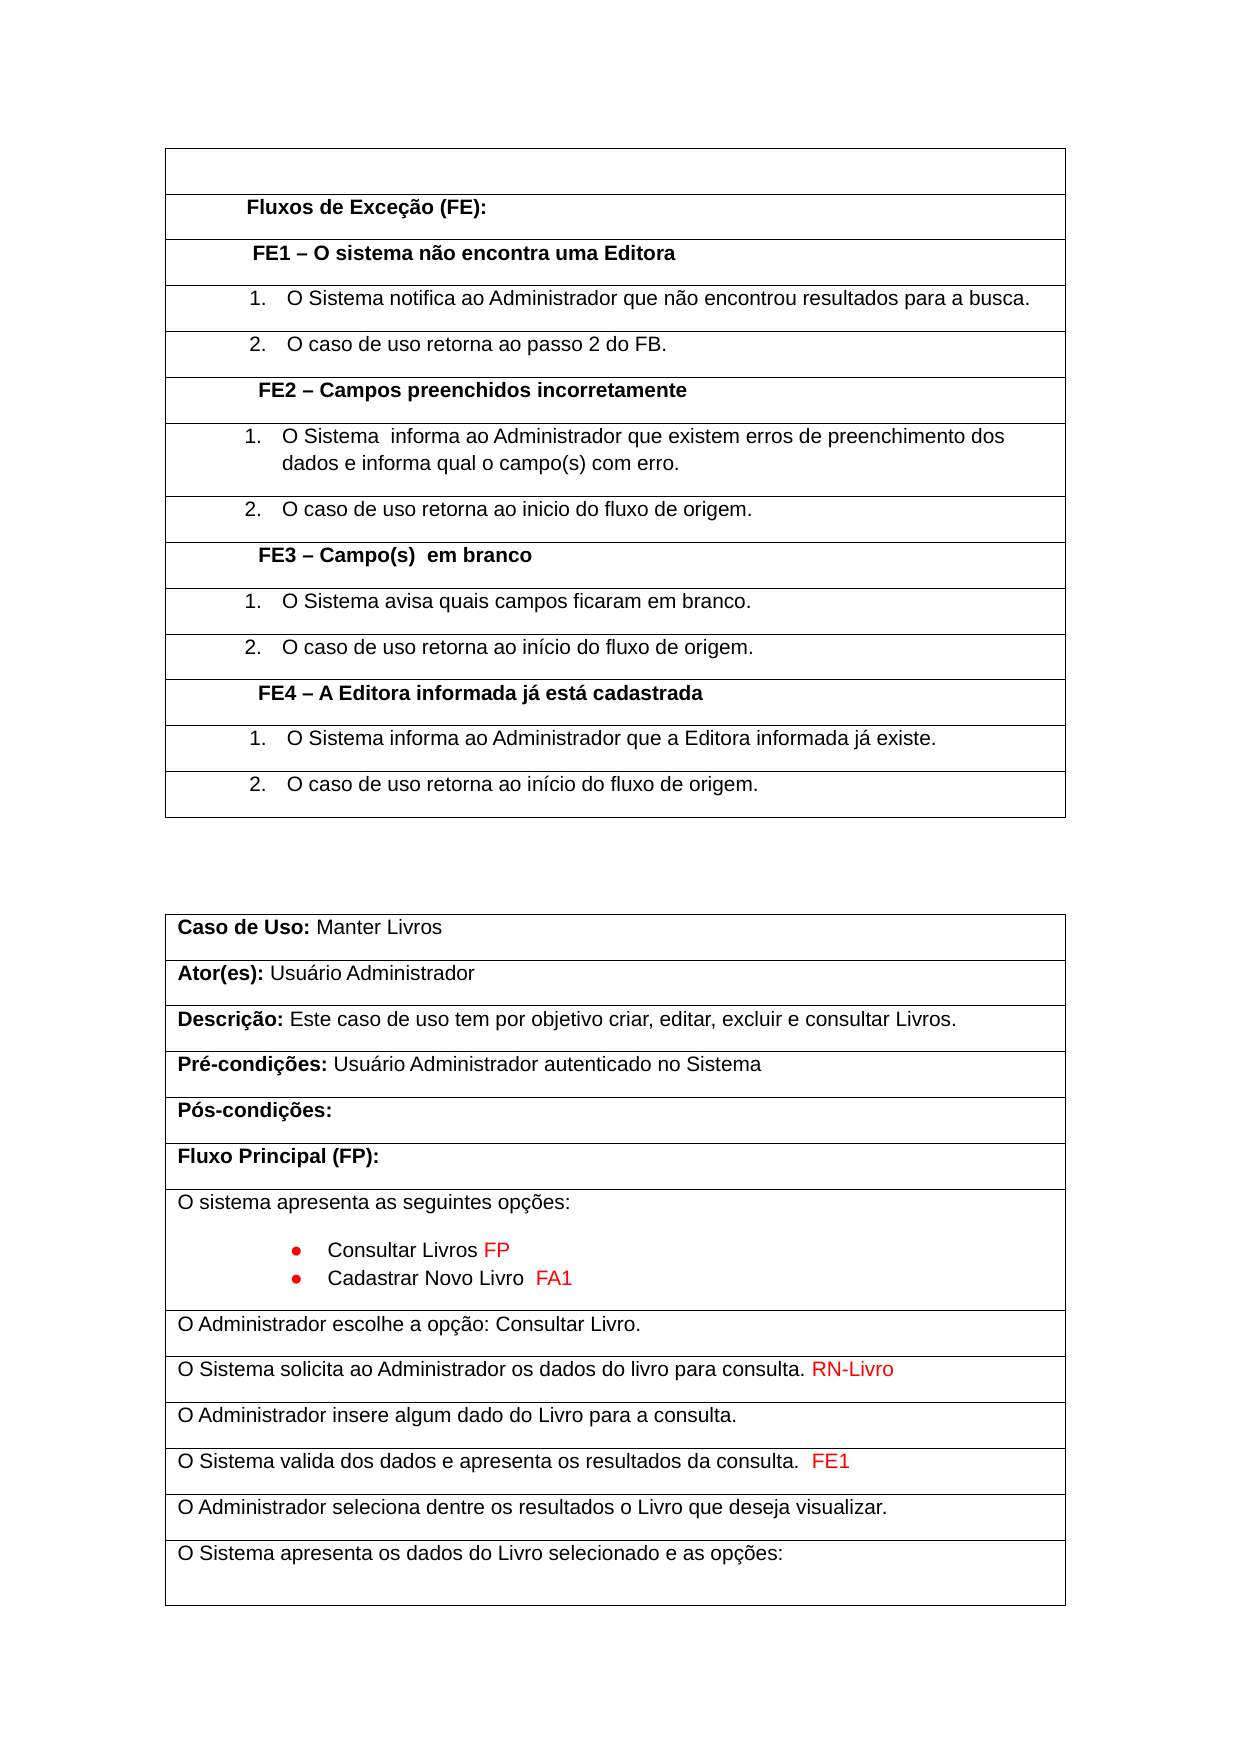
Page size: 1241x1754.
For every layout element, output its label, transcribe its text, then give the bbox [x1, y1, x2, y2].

table_cell O sistema apresenta as seguintes opções: Consultar Livros FP Cadastrar Novo Livro FA1 [166, 1190, 1065, 1310]
table_cell O Administrador escolhe a opção: Consultar Livro. [166, 1311, 1065, 1356]
table_cell O Sistema informa ao Administrador que existem erros de preenchimento dos dados e informa qual o campo(s) com erro. [166, 424, 1065, 496]
table_cell Fluxo Principal (FP): [166, 1144, 1065, 1189]
table_cell FE3 – Campo(s) em branco [166, 543, 1065, 588]
table_cell O caso de uso retorna ao início do fluxo de origem. [166, 772, 1065, 817]
table_cell FE2 – Campos preenchidos incorretamente [166, 378, 1065, 423]
table_cell Fluxos de Exceção (FE): [166, 195, 1065, 239]
table_header Caso de Uso: Manter Livros [166, 915, 1065, 959]
table_cell Pós-condições: [166, 1098, 1065, 1143]
table_cell O Sistema notifica ao Administrador que não encontrou resultados para a busca. [166, 286, 1065, 331]
table_cell O Administrador seleciona dentre os resultados o Livro que deseja visualizar. [166, 1495, 1065, 1539]
table_cell FE1 – O sistema não encontra uma Editora [166, 240, 1065, 285]
table_cell O caso de uso retorna ao passo 2 do FB. [166, 332, 1065, 377]
table_cell FE4 – A Editora informada já está cadastrada [166, 680, 1065, 725]
table_cell O Sistema solicita ao Administrador os dados do livro para consulta. RN-Livro [166, 1357, 1065, 1402]
table_cell O Sistema avisa quais campos ficaram em branco. [166, 589, 1065, 633]
table_cell O caso de uso retorna ao início do fluxo de origem. [166, 635, 1065, 679]
table_cell Descrição: Este caso de uso tem por objetivo criar, editar, excluir e consultar Livros. [166, 1006, 1065, 1051]
table_cell O Sistema valida dos dados e apresenta os resultados da consulta. FE1 [166, 1449, 1065, 1494]
table_cell O Sistema informa ao Administrador que a Editora informada já existe. [166, 726, 1065, 771]
table_cell O Administrador insere algum dado do Livro para a consulta. [166, 1403, 1065, 1448]
table_cell Pré-condições: Usuário Administrador autenticado no Sistema [166, 1052, 1065, 1097]
table_cell O caso de uso retorna ao inicio do fluxo de origem. [166, 497, 1065, 542]
table_cell Ator(es): Usuário Administrador [166, 961, 1065, 1005]
table_cell O Sistema apresenta os dados do Livro selecionado e as opções: Concluir Consulta Editar Livro FA2 Deletar Livro FA3 [166, 1541, 1065, 1605]
table_cell [166, 149, 1065, 193]
